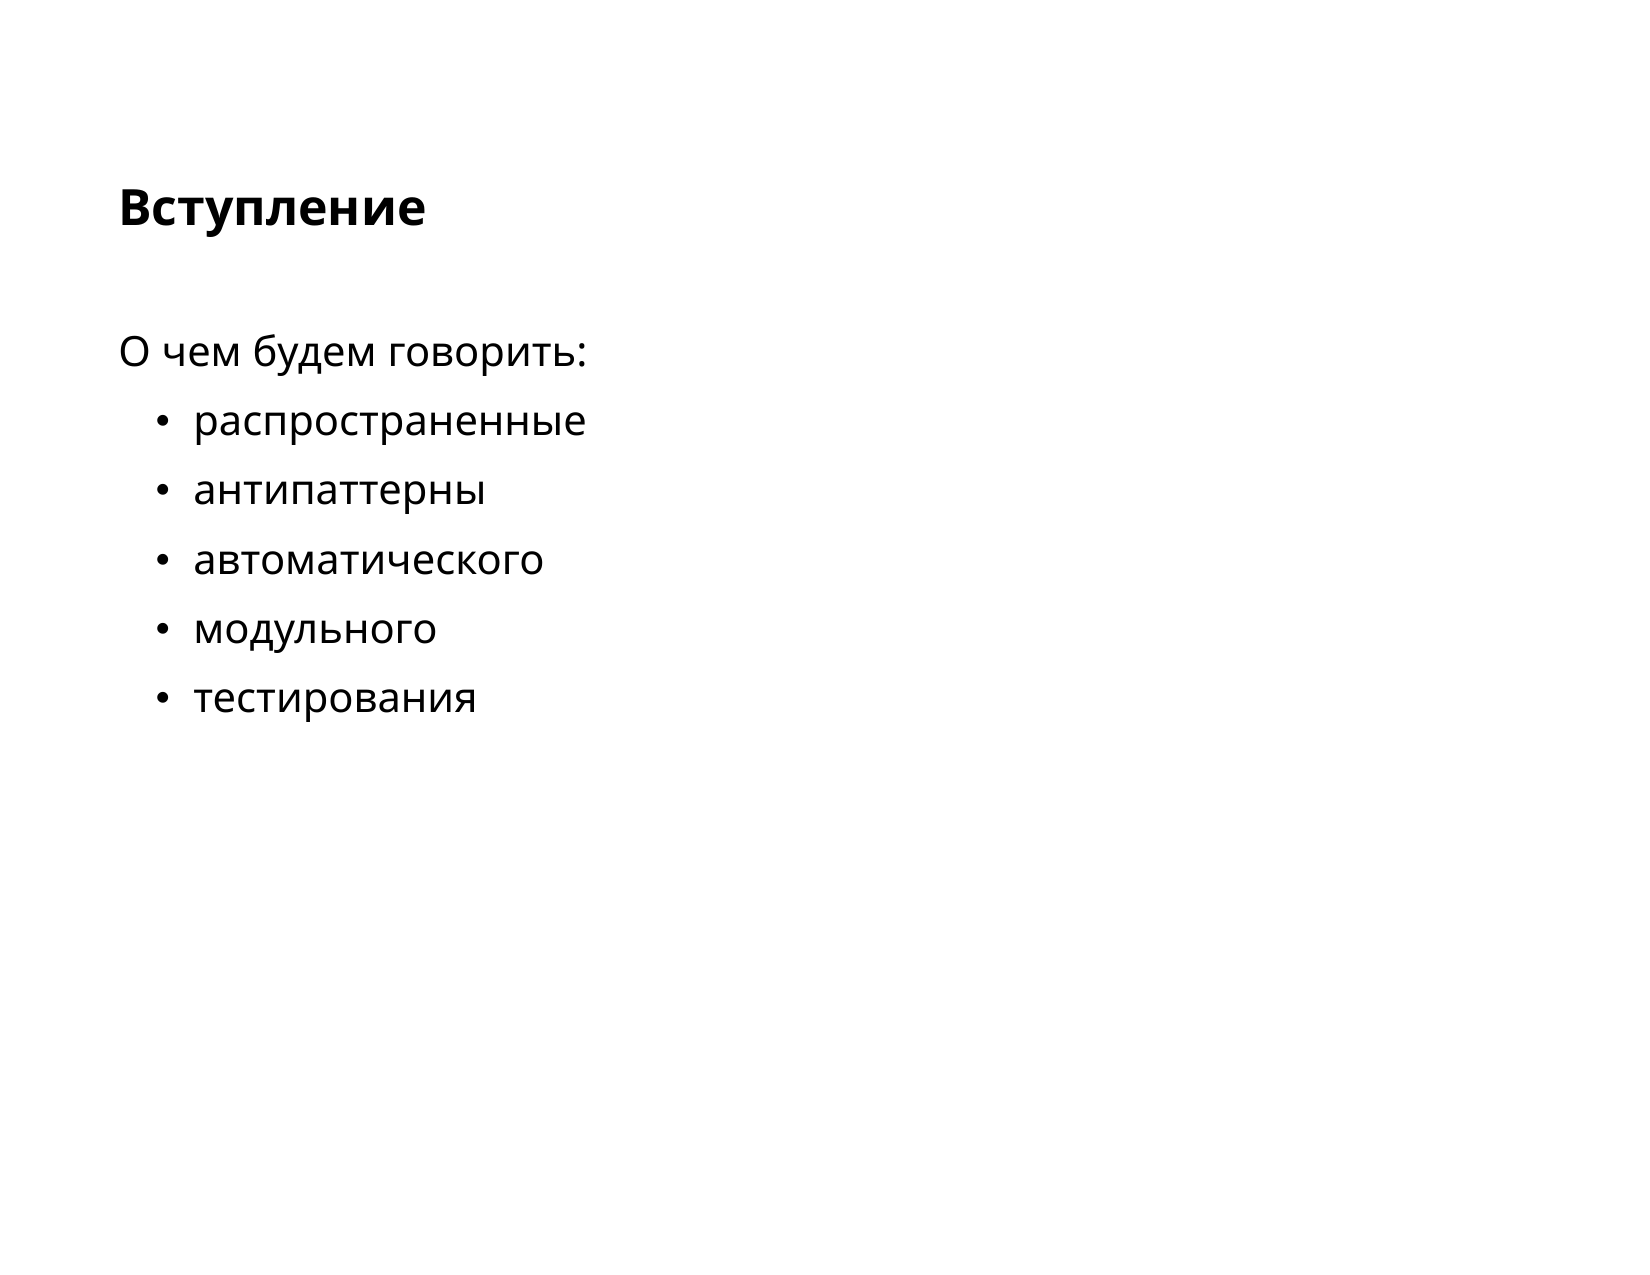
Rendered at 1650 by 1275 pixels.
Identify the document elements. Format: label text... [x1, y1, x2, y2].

list тестирования [156, 668, 1532, 725]
list распространенные [156, 391, 1532, 448]
list антипаттерны [156, 460, 1532, 517]
list автоматического [156, 529, 1532, 586]
subtitle Вступление [118, 172, 1532, 240]
text О чем будем говорить: [118, 322, 1532, 378]
list модульного [156, 599, 1532, 656]
